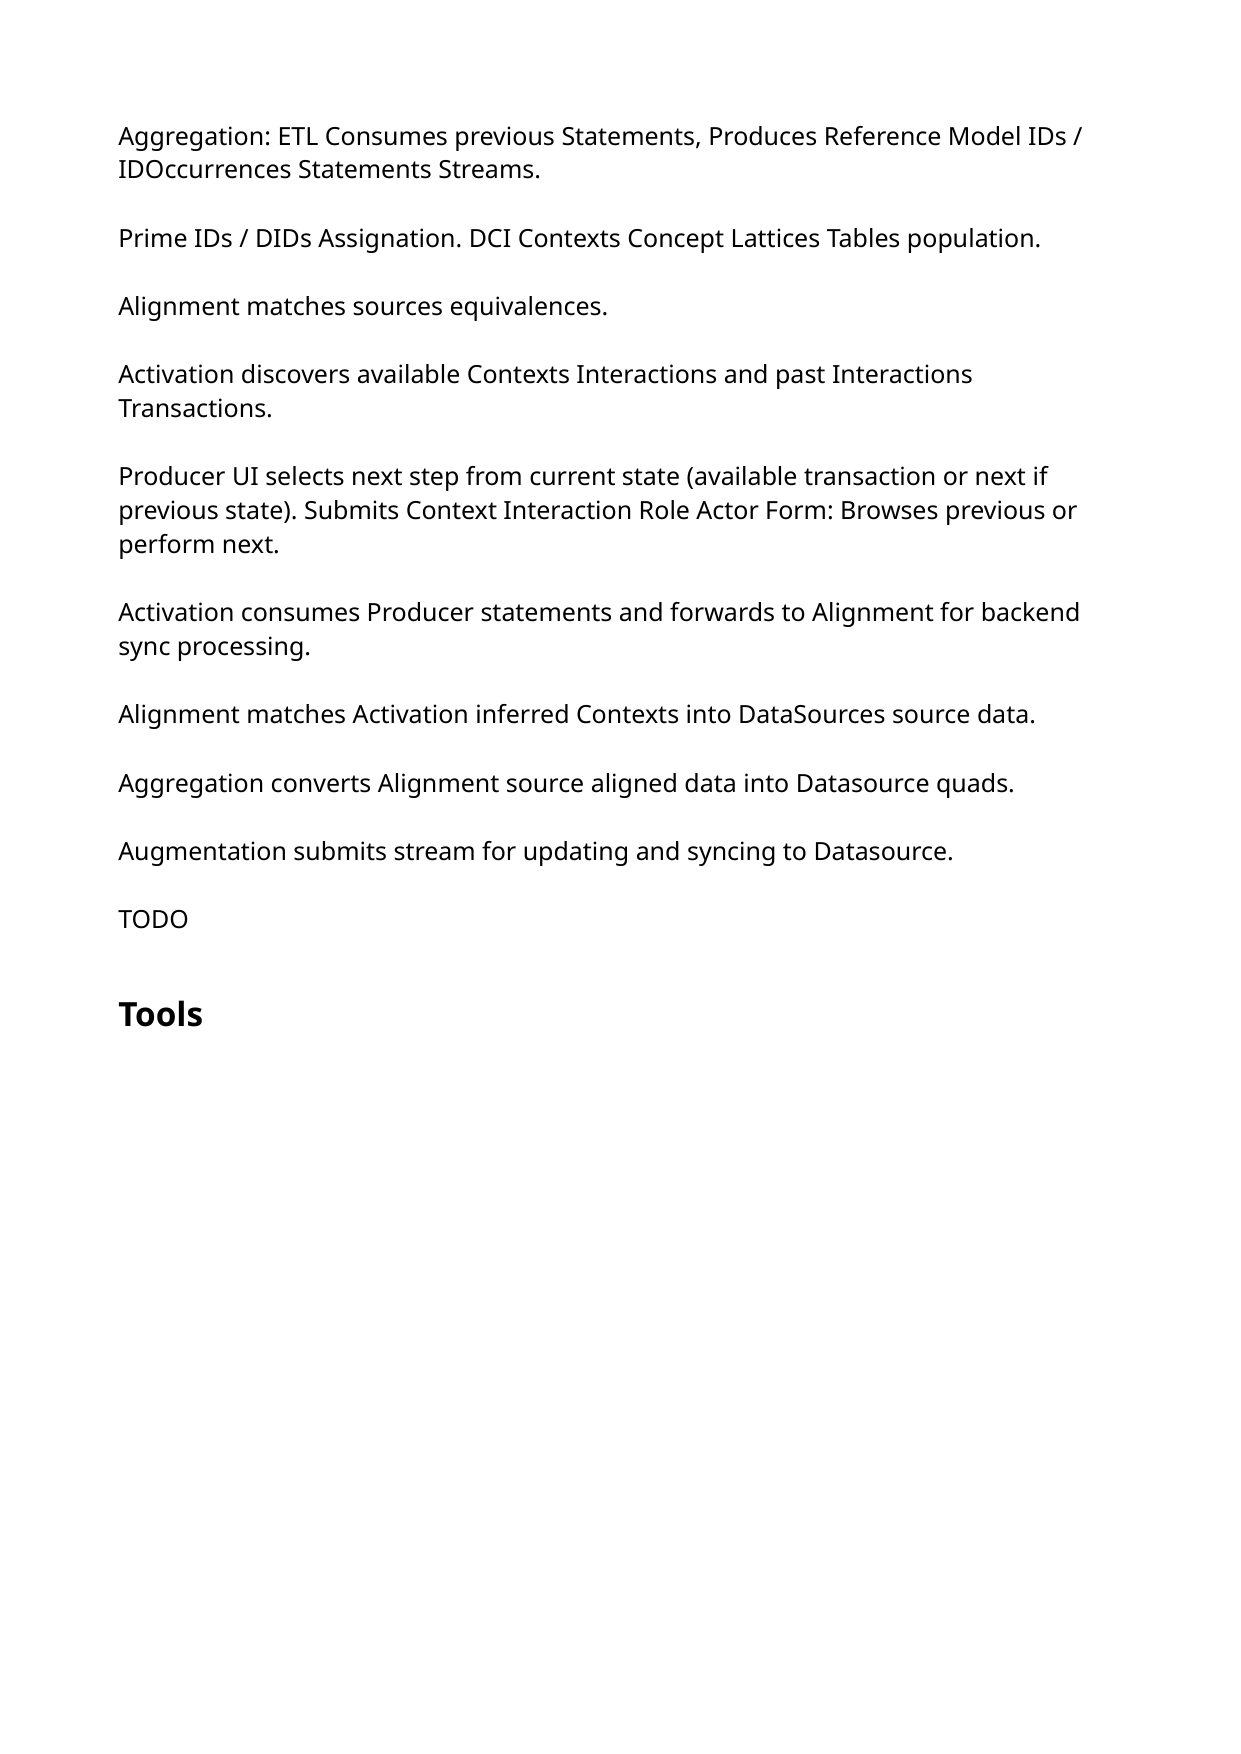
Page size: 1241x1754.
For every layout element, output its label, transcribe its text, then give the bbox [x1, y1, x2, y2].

text Aggregation converts Alignment source aligned data into Datasource quads. [118, 765, 1122, 799]
text Prime IDs / DIDs Assignation. DCI Contexts Concept Lattices Tables population. [118, 220, 1122, 254]
text Alignment matches Activation inferred Contexts into DataSources source data. [118, 697, 1122, 731]
subtitle Tools [118, 991, 1122, 1036]
text Augmentation submits stream for updating and syncing to Datasource. [118, 833, 1122, 867]
text Alignment matches sources equivalences. [118, 288, 1122, 322]
text TODO [118, 902, 1122, 936]
text Producer UI selects next step from current state (available transaction or next if previous state). Submits Context Interaction Role Actor Form: Browses previous or perform next. [118, 459, 1122, 561]
text Aggregation: ETL Consumes previous Statements, Produces Reference Model IDs / IDOccurrences Statements Streams. [118, 118, 1122, 186]
text Activation consumes Producer statements and forwards to Alignment for backend sync processing. [118, 595, 1122, 663]
text Activation discovers available Contexts Interactions and past Interactions Transactions. [118, 357, 1122, 425]
